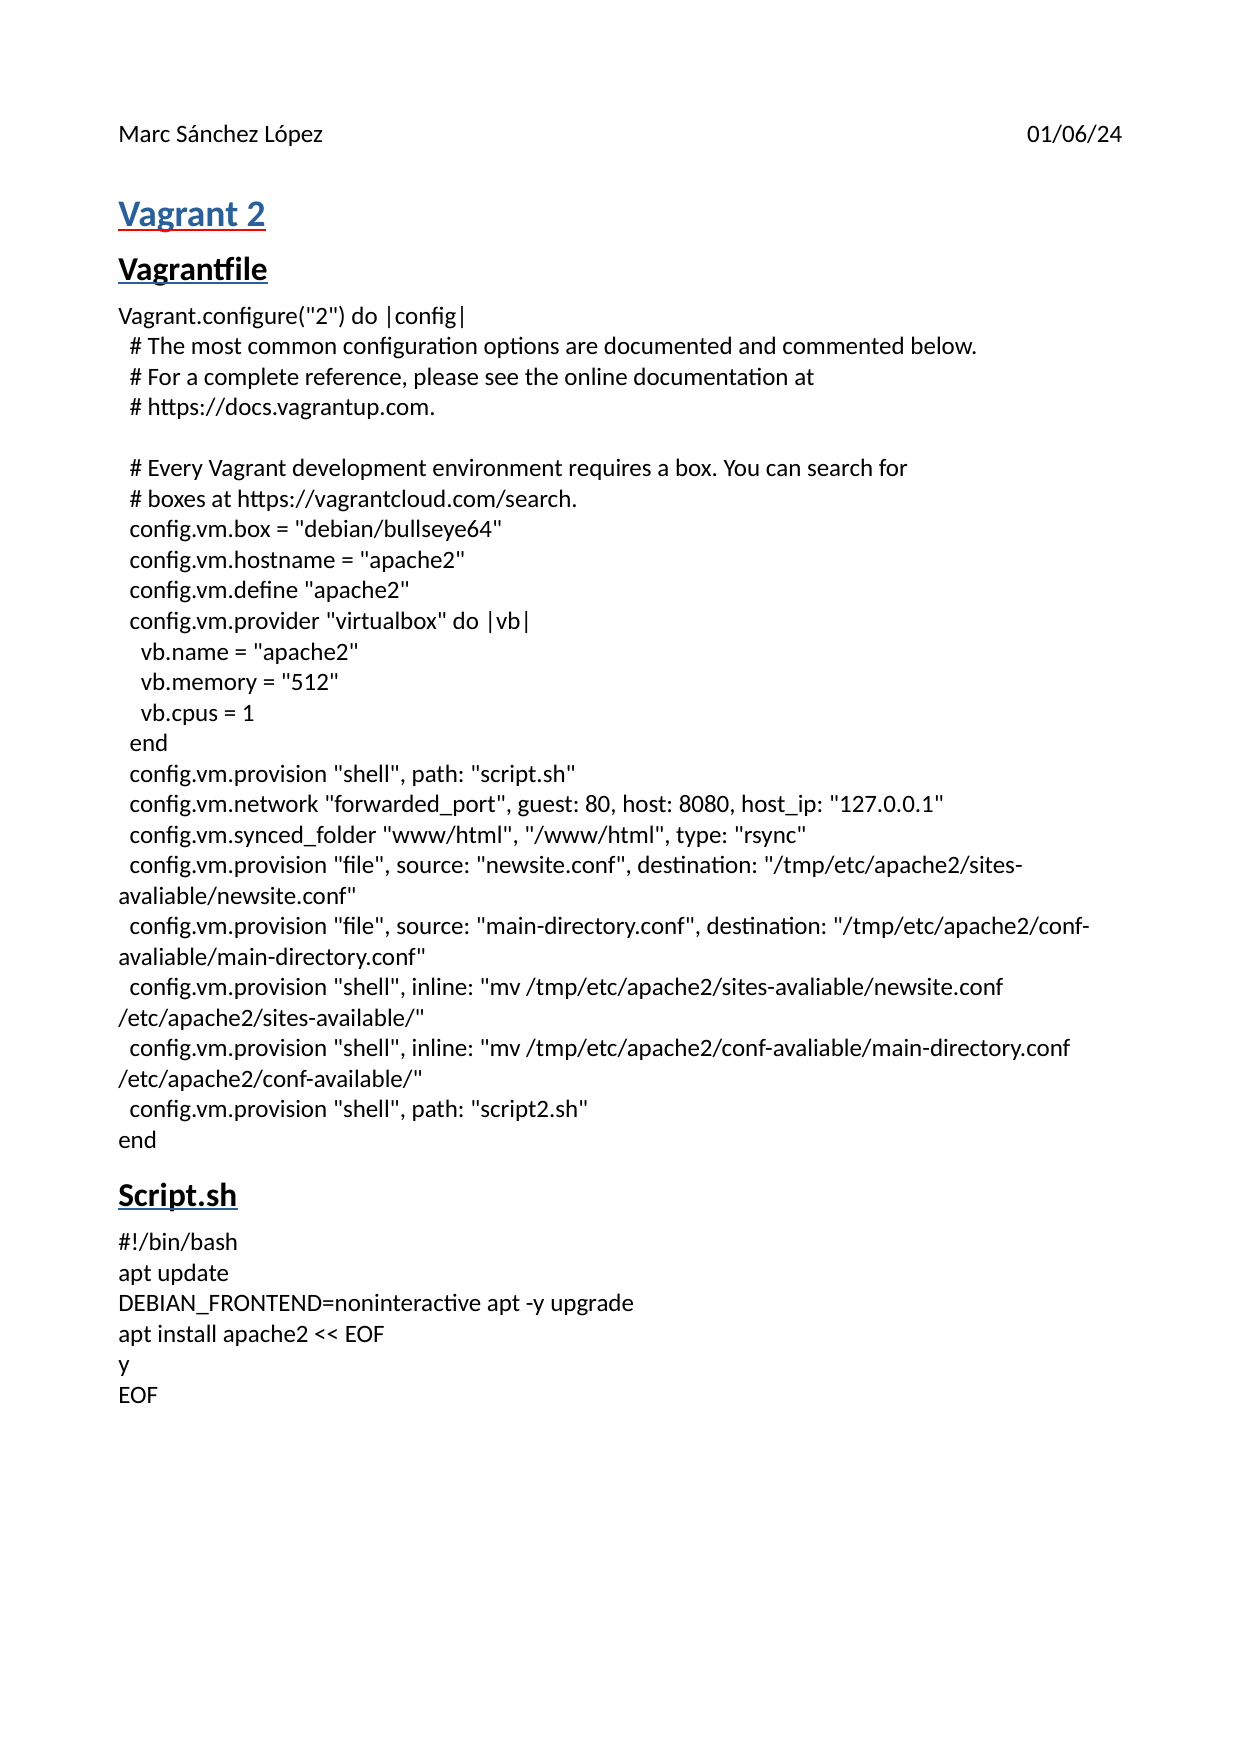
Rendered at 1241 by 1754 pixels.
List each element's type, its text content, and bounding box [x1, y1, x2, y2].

text vb.memory = "512" [118, 666, 1122, 697]
text config.vm.provision "file", source: "newsite.conf", destination: "/tmp/etc/apache2/sites-avaliable/newsite.conf" [118, 849, 1122, 910]
text config.vm.hostname = "apache2" [118, 544, 1122, 575]
text # Every Vagrant development environment requires a box. You can search for [118, 453, 1122, 483]
text EOF [118, 1379, 1122, 1409]
text Vagrant.configure("2") do |config| [118, 300, 1122, 331]
text DEBIAN_FRONTEND=noninteractive apt -y upgrade [118, 1287, 1122, 1318]
text # boxes at https://vagrantcloud.com/search. [118, 483, 1122, 514]
text end [118, 727, 1122, 758]
text vb.cpus = 1 [118, 697, 1122, 727]
text config.vm.define "apache2" [118, 575, 1122, 605]
text config.vm.provision "shell", path: "script2.sh" [118, 1093, 1122, 1124]
text config.vm.provision "file", source: "main-directory.conf", destination: "/tmp/etc/apache2/conf-avaliable/main-directory.conf" [118, 910, 1122, 971]
text config.vm.synced_folder "www/html", "/www/html", type: "rsync" [118, 819, 1122, 849]
text config.vm.box = "debian/bullseye64" [118, 514, 1122, 544]
text end [118, 1124, 1122, 1154]
text #!/bin/bash [118, 1226, 1122, 1257]
text # For a complete reference, please see the online documentation at [118, 361, 1122, 392]
text apt update [118, 1257, 1122, 1287]
text apt install apache2 << EOF [118, 1318, 1122, 1348]
subtitle Vagrant 2 [118, 190, 1122, 236]
text # The most common configuration options are documented and commented below. [118, 331, 1122, 361]
text config.vm.provision "shell", path: "script.sh" [118, 758, 1122, 788]
text config.vm.provider "virtualbox" do |vb| [118, 605, 1122, 636]
text config.vm.provision "shell", inline: "mv /tmp/etc/apache2/conf-avaliable/main-directory.conf /etc/apache2/conf-available/" [118, 1032, 1122, 1093]
text # https://docs.vagrantup.com. [118, 392, 1122, 422]
subtitle Script.sh [118, 1174, 1122, 1214]
text config.vm.provision "shell", inline: "mv /tmp/etc/apache2/sites-avaliable/newsite.conf /etc/apache2/sites-available/" [118, 971, 1122, 1032]
text vb.name = "apache2" [118, 636, 1122, 666]
text y [118, 1348, 1122, 1379]
text config.vm.network "forwarded_port", guest: 80, host: 8080, host_ip: "127.0.0.1" [118, 788, 1122, 819]
subtitle Vagrantfile [118, 247, 1122, 288]
